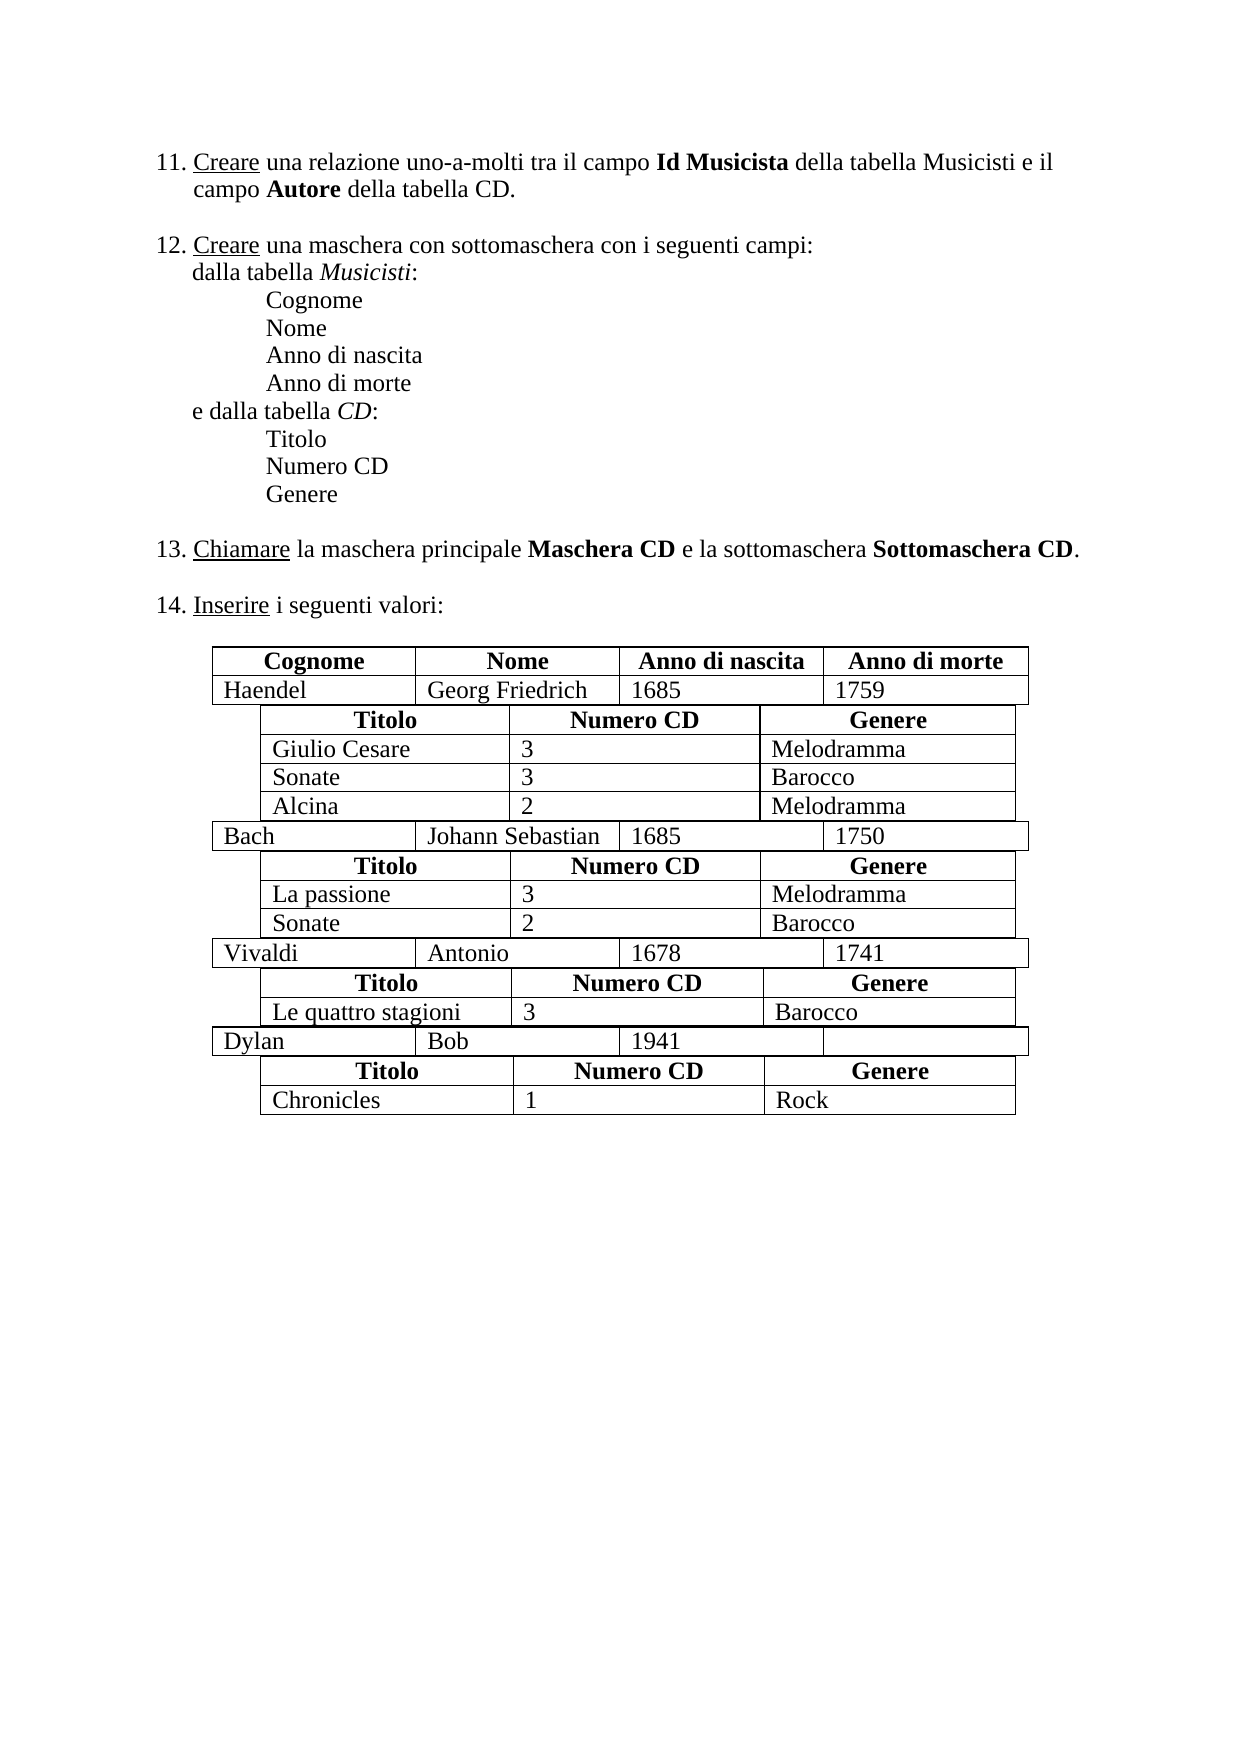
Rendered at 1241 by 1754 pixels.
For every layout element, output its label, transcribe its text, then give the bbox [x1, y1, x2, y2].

table_cell Vivaldi [213, 939, 415, 967]
table_cell Bob [416, 1028, 619, 1055]
table_cell [212, 1056, 260, 1115]
table_cell Dylan [213, 1028, 415, 1055]
text Anno di nascita [266, 342, 1122, 369]
table_cell 3 [512, 998, 763, 1025]
list Chiamare la maschera principale Maschera CD e la sottomaschera Sottomaschera CD. [156, 536, 1122, 563]
table_cell 1685 [620, 822, 823, 850]
table_cell [1016, 1056, 1028, 1115]
text Titolo [266, 425, 1122, 452]
text e dalla tabella CD: [118, 397, 1122, 425]
table_cell Melodramma [761, 792, 1015, 820]
table_cell Haendel [213, 676, 415, 704]
table_cell Le quattro stagioni [261, 998, 511, 1025]
table_cell Barocco [761, 764, 1015, 791]
table_cell 1685 [620, 676, 823, 704]
table_cell Barocco [761, 909, 1015, 937]
table_header Genere [764, 969, 1015, 997]
table_cell Melodramma [761, 881, 1015, 908]
table_cell [1016, 968, 1028, 1026]
table_header Numero CD [512, 969, 763, 997]
table_header Titolo [261, 706, 509, 734]
table_cell Georg Friedrich [416, 676, 619, 704]
text Genere [266, 480, 1122, 508]
table_cell 1941 [620, 1028, 823, 1055]
table_header Genere [761, 852, 1015, 879]
text Nome [266, 314, 1122, 342]
table_cell 1 [514, 1086, 764, 1114]
table_cell 3 [511, 881, 760, 908]
table_cell Antonio [416, 939, 619, 967]
list Creare una relazione uno-a-molti tra il campo Id Musicista della tabella Musicisti e il campo Autore della tabella CD. [156, 148, 1122, 203]
table_cell Giulio Cesare [261, 735, 509, 762]
table_cell Bach [213, 822, 415, 850]
list Inserire i seguenti valori: [156, 591, 1122, 646]
table_cell [824, 1028, 1028, 1055]
table_cell Sonate [261, 764, 509, 791]
list Creare una maschera con sottomaschera con i seguenti campi: [156, 231, 1122, 258]
table_cell Rock [765, 1086, 1015, 1114]
table_header Genere [761, 706, 1015, 734]
table_cell La passione [261, 881, 510, 908]
table_cell Chronicles [261, 1086, 513, 1114]
table_header Numero CD [510, 706, 759, 734]
table_header Titolo [261, 1057, 513, 1085]
table_cell 3 [510, 764, 759, 791]
table_cell Johann Sebastian [416, 822, 619, 850]
table_header Titolo [261, 969, 511, 997]
table_cell 2 [511, 909, 760, 937]
table_header Anno di nascita [620, 648, 823, 675]
table_header Anno di morte [824, 648, 1028, 675]
table_header Genere [765, 1057, 1015, 1085]
table_cell 1741 [824, 939, 1028, 967]
table_cell 1750 [824, 822, 1028, 850]
table_cell Alcina [261, 792, 509, 820]
table_cell [212, 968, 260, 1026]
table_cell Barocco [764, 998, 1015, 1025]
table_header Cognome [213, 648, 415, 675]
table_cell 1678 [620, 939, 823, 967]
table_cell 1759 [824, 676, 1028, 704]
table_cell Melodramma [761, 735, 1015, 762]
text Cognome [266, 286, 1122, 314]
text dalla tabella Musicisti: [118, 258, 1122, 286]
table_header Titolo [261, 852, 510, 879]
table_header Numero CD [514, 1057, 764, 1085]
table_cell [212, 851, 260, 938]
table_cell [212, 705, 260, 821]
table_cell [1016, 705, 1028, 821]
table_header Numero CD [511, 852, 760, 879]
table_cell 2 [510, 792, 759, 820]
table_header Nome [416, 648, 619, 675]
text Anno di morte [266, 369, 1122, 397]
table_cell 3 [510, 735, 759, 762]
table_cell [1016, 851, 1028, 938]
table_cell Sonate [261, 909, 510, 937]
text Numero CD [266, 452, 1122, 480]
